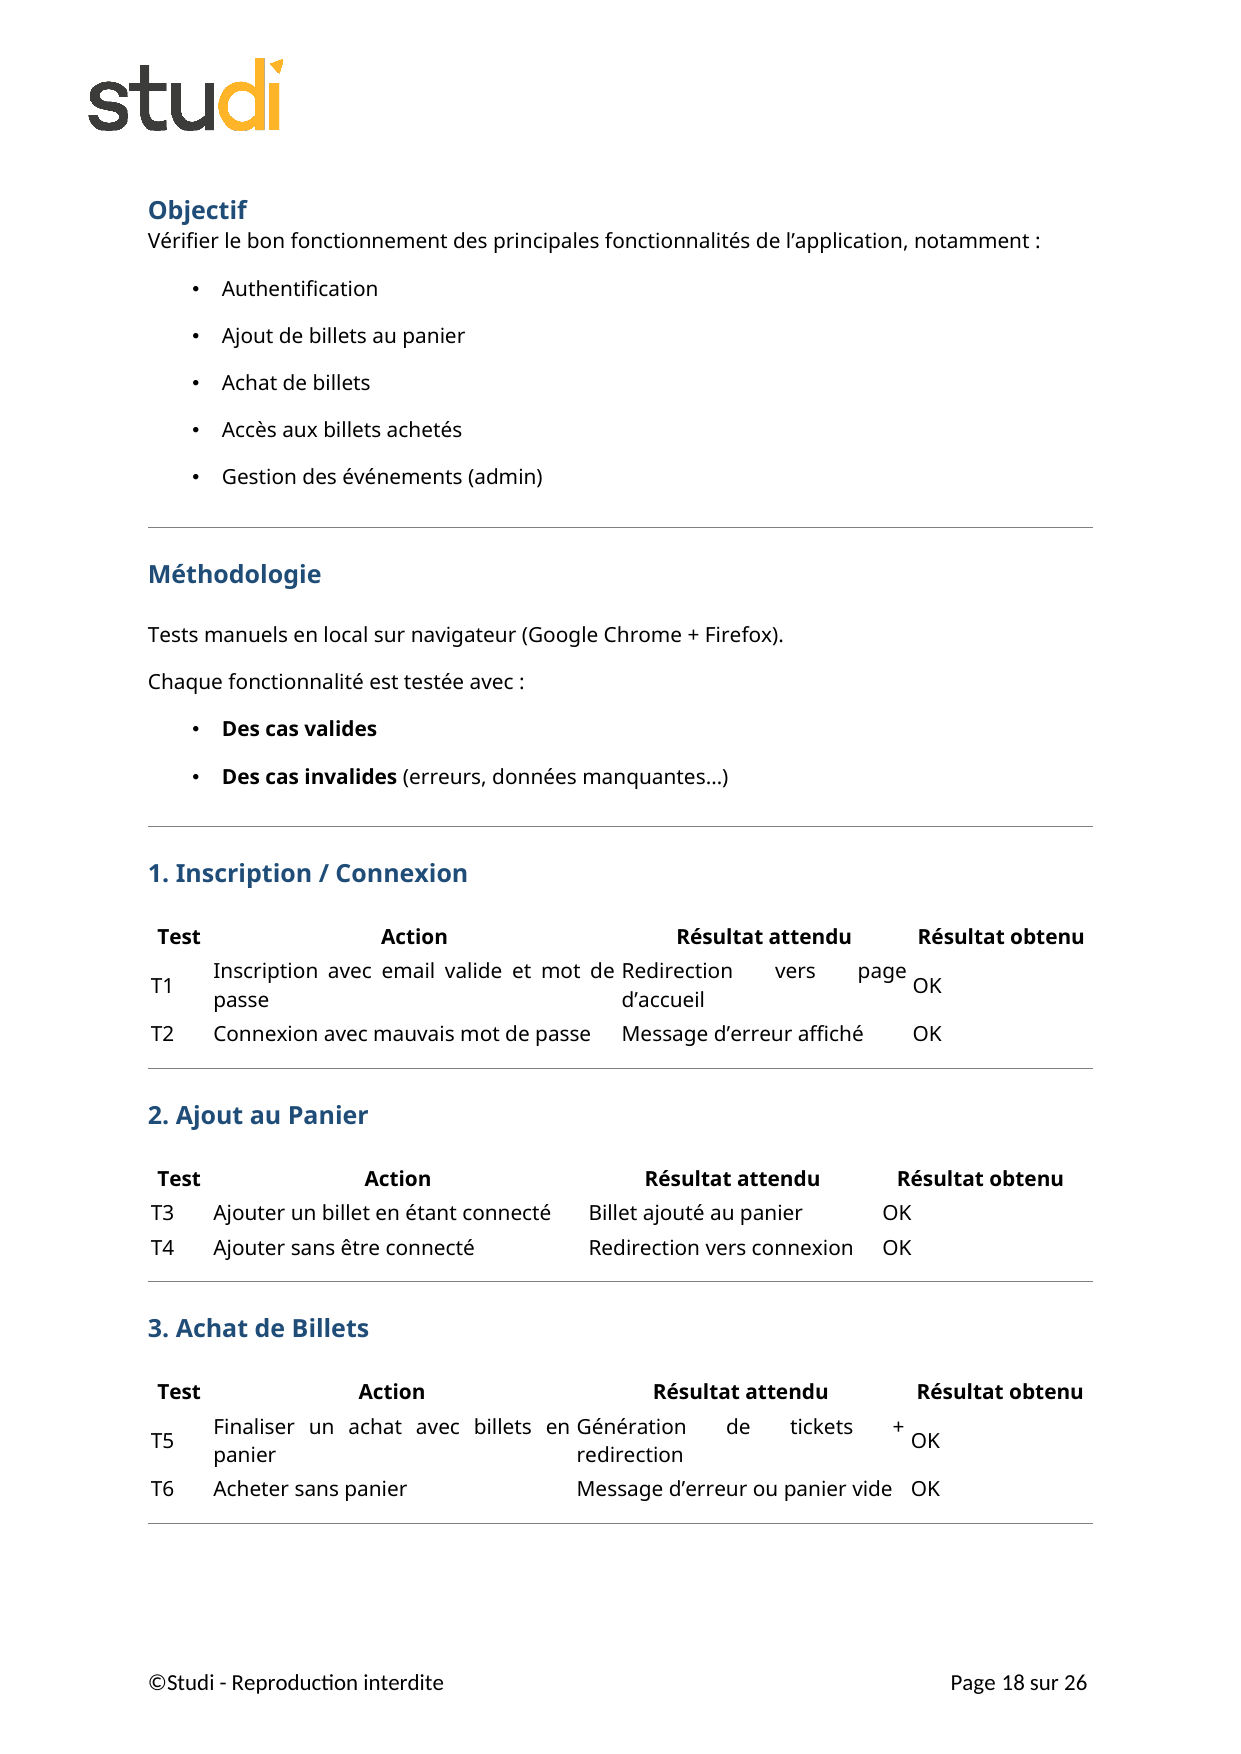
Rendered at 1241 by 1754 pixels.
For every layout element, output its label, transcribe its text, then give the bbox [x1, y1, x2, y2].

table_header Résultat obtenu [910, 920, 1093, 954]
table_cell Billet ajouté au panier [585, 1196, 879, 1230]
list Ajout de billets au panier [192, 321, 1093, 349]
table_cell Message d’erreur affiché [619, 1016, 909, 1051]
table_header Résultat attendu [574, 1375, 908, 1409]
table_header Résultat attendu [585, 1161, 879, 1196]
table_header Action [210, 1161, 585, 1196]
list Accès aux billets achetés [192, 415, 1093, 444]
list Des cas valides [192, 714, 1093, 743]
table_cell Ajouter sans être connecté [210, 1230, 585, 1264]
text Tests manuels en local sur navigateur (Google Chrome + Firefox). [148, 620, 1093, 649]
list Gestion des événements (admin) [192, 462, 1093, 491]
table_header Résultat obtenu [879, 1161, 1081, 1196]
table_cell T2 [148, 1016, 210, 1051]
table_cell T1 [148, 954, 210, 1016]
table_cell Redirection vers connexion [585, 1230, 879, 1264]
subtitle 3. Achat de Billets [148, 1311, 1093, 1345]
table_cell OK [910, 954, 1093, 1016]
list Authentification [192, 274, 1093, 302]
table_cell Génération de tickets + redirection [574, 1409, 908, 1472]
subtitle 2. Ajout au Panier [148, 1098, 1093, 1132]
table_header Test [148, 920, 210, 954]
picture [88, 58, 283, 131]
table_header Action [210, 1375, 573, 1409]
table_cell Finaliser un achat avec billets en panier [210, 1409, 573, 1472]
table_cell Inscription avec email valide et mot de passe [210, 954, 618, 1016]
table_cell OK [879, 1196, 1081, 1230]
text Vérifier le bon fonctionnement des principales fonctionnalités de l’application, notamment : [148, 227, 1093, 255]
table_cell Acheter sans panier [210, 1472, 573, 1506]
table_cell T3 [148, 1196, 210, 1230]
table_cell Ajouter un billet en étant connecté [210, 1196, 585, 1230]
table_header Résultat obtenu [908, 1375, 1093, 1409]
table_cell OK [879, 1230, 1081, 1264]
subtitle Objectif [148, 192, 1093, 227]
table_cell Connexion avec mauvais mot de passe [210, 1016, 618, 1051]
table_header Test [148, 1161, 210, 1196]
text Chaque fonctionnalité est testée avec : [148, 667, 1093, 696]
table_cell T6 [148, 1472, 210, 1506]
table_cell T4 [148, 1230, 210, 1264]
table_cell Redirection vers page d’accueil [619, 954, 909, 1016]
list Des cas invalides (erreurs, données manquantes…) [192, 762, 1093, 790]
table_header Résultat attendu [619, 920, 909, 954]
table_header Test [148, 1375, 210, 1409]
subtitle Méthodologie [148, 557, 1093, 591]
table_cell T5 [148, 1409, 210, 1472]
table_header Action [210, 920, 618, 954]
table_cell OK [910, 1016, 1093, 1051]
list Achat de billets [192, 368, 1093, 397]
table_cell Message d’erreur ou panier vide [574, 1472, 908, 1506]
table_cell OK [908, 1409, 1093, 1472]
table_cell OK [908, 1472, 1093, 1506]
subtitle 1. Inscription / Connexion [148, 856, 1093, 890]
